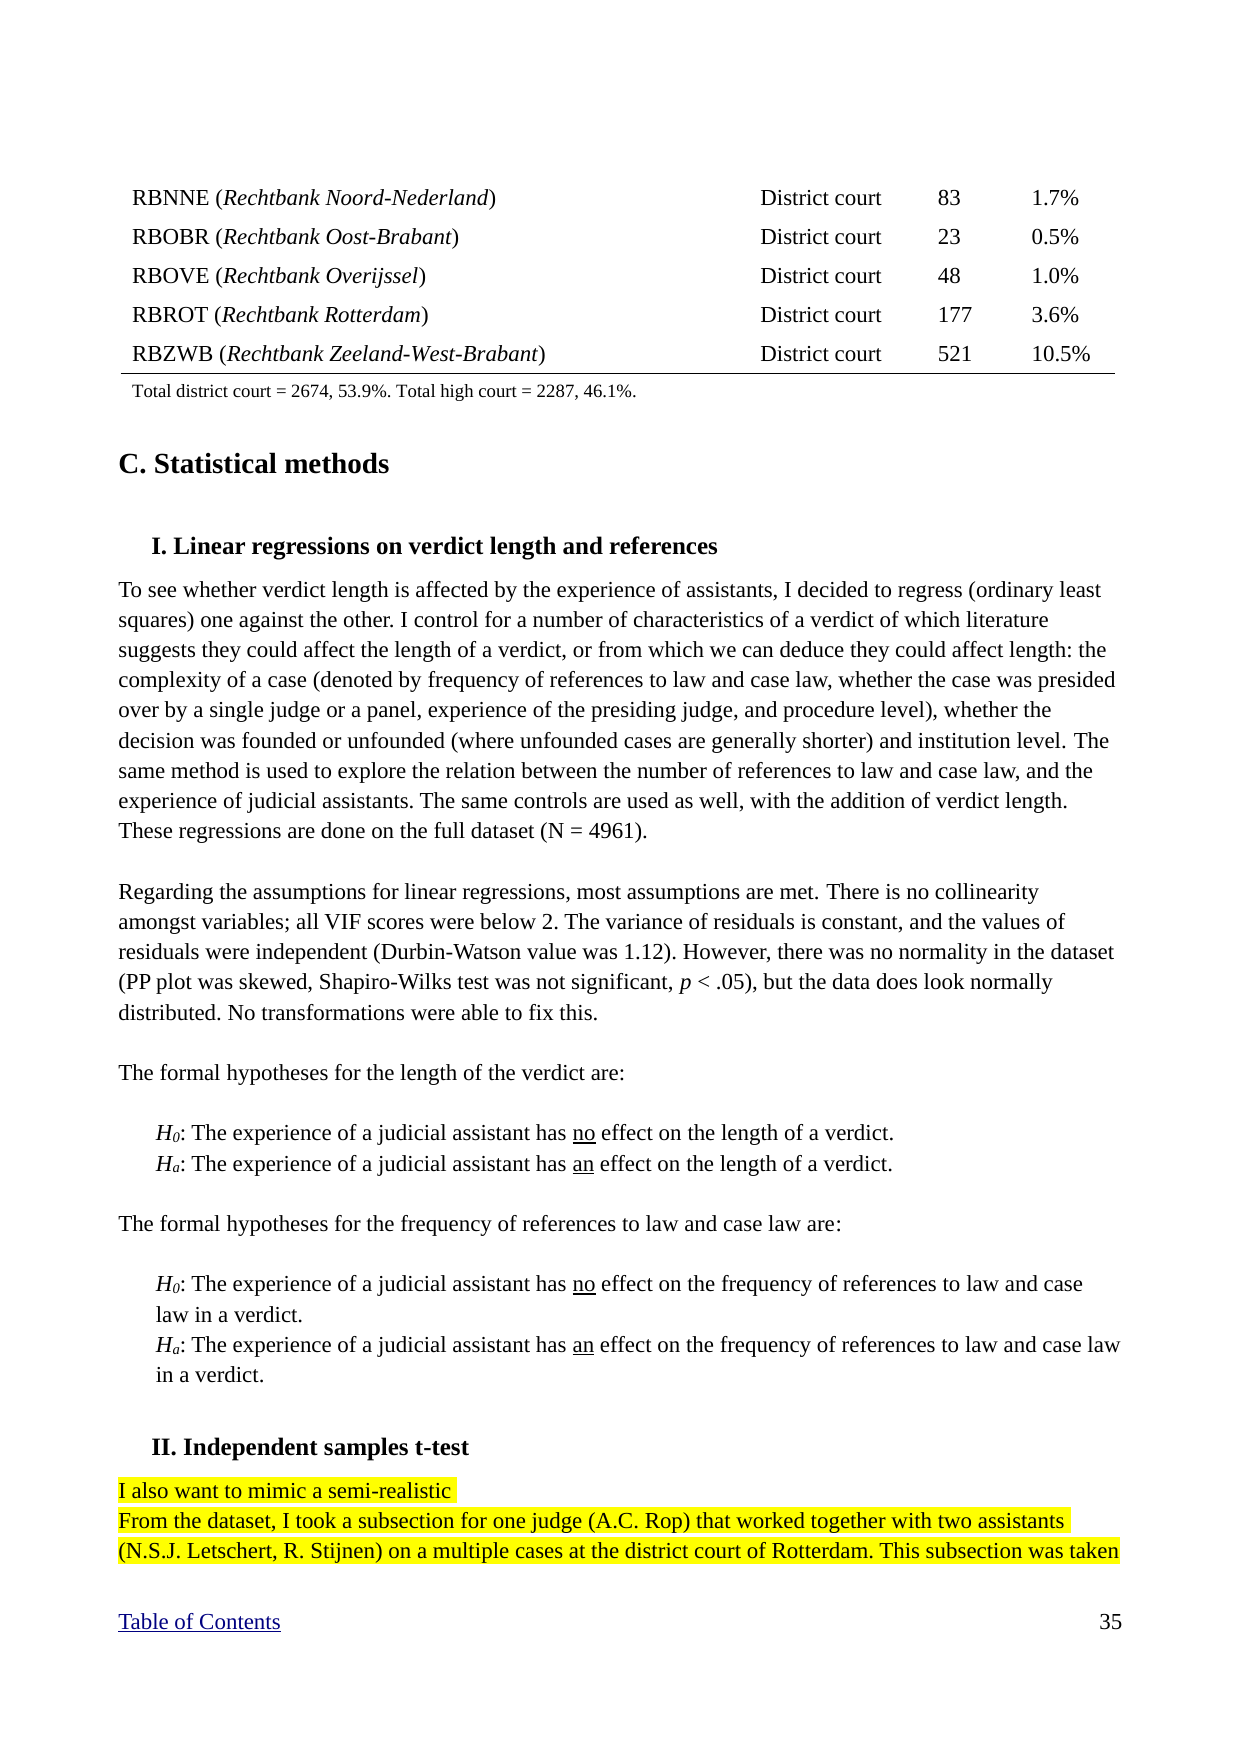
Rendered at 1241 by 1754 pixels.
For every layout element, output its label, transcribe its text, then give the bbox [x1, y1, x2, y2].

table_cell District court [749, 217, 926, 256]
table_cell District court [749, 178, 926, 217]
subtitle II. Independent samples t-test [151, 1432, 1122, 1461]
table_cell District court [749, 295, 926, 333]
table_cell 0.5% [1020, 217, 1115, 256]
text The formal hypotheses for the frequency of references to law and case law are: [118, 1210, 1122, 1236]
table_cell 10.5% [1020, 334, 1115, 372]
table_cell RBOVE (Rechtbank Overijssel) [121, 256, 749, 295]
table_cell RBOBR (Rechtbank Oost-Brabant) [121, 217, 749, 256]
list From the dataset, I took a subsection for one judge (A.C. Rop) that worked together with two assistants (N.S.J. Letschert, R. Stijnen) on a multiple cases at the district court of Rotterdam. This subsection was taken [118, 1507, 1122, 1564]
text H0: The experience of a judicial assistant has no effect on the frequency of references to law and case law in a verdict. Ha: The experience of a judicial assistant has an effect on the frequency of references to law and case law in a verdict. [156, 1271, 1122, 1387]
subtitle I. Linear regressions on verdict length and references [151, 531, 1122, 559]
subtitle C. Statistical methods [118, 446, 1122, 479]
table_cell RBNNE (Rechtbank Noord-Nederland) [121, 178, 749, 217]
table_cell District court [749, 256, 926, 295]
table_cell District court [749, 334, 926, 372]
table_cell 1.0% [1020, 256, 1115, 295]
text I also want to mimic a semi-realistic [118, 1477, 1122, 1503]
table_cell 1.7% [1020, 178, 1115, 217]
table_cell 48 [926, 256, 1020, 295]
table_cell 521 [926, 334, 1020, 372]
text The formal hypotheses for the length of the verdict are: [118, 1059, 1122, 1085]
table_cell 83 [926, 178, 1020, 217]
table_cell Total district court = 2674, 53.9%. Total high court = 2287, 46.1%. [121, 374, 1115, 407]
table_cell RBZWB (Rechtbank Zeeland-West-Brabant) [121, 334, 749, 372]
text H0: The experience of a judicial assistant has no effect on the length of a verdict. Ha: The experience of a judicial assistant has an effect on the length of a verdict. [156, 1119, 1122, 1176]
table_cell 177 [926, 295, 1020, 333]
table_cell RBROT (Rechtbank Rotterdam) [121, 295, 749, 333]
list Regarding the assumptions for linear regressions, most assumptions are met. There is no collinearity amongst variables; all VIF scores were below 2. The variance of residuals is constant, and the values of residuals were independent (Durbin-Watson value was 1.12). However, there was no normality in the dataset (PP plot was skewed, Shapiro-Wilks test was not significant, p < .05), but the data does look normally distributed. No transformations were able to fix this. [118, 878, 1122, 1025]
table_cell 23 [926, 217, 1020, 256]
table_cell 3.6% [1020, 295, 1115, 333]
list To see whether verdict length is affected by the experience of assistants, I decided to regress (ordinary least squares) one against the other. I control for a number of characteristics of a verdict of which literature suggests they could affect the length of a verdict, or from which we can deduce they could affect length: the complexity of a case (denoted by frequency of references to law and case law, whether the case was presided over by a single judge or a panel, experience of the presiding judge, and procedure level), whether the decision was founded or unfounded (where unfounded cases are generally shorter) and institution level. The same method is used to explore the relation between the number of references to law and case law, and the experience of judicial assistants. The same controls are used as well, with the addition of verdict length. These regressions are done on the full dataset (N = 4961). [118, 576, 1122, 844]
